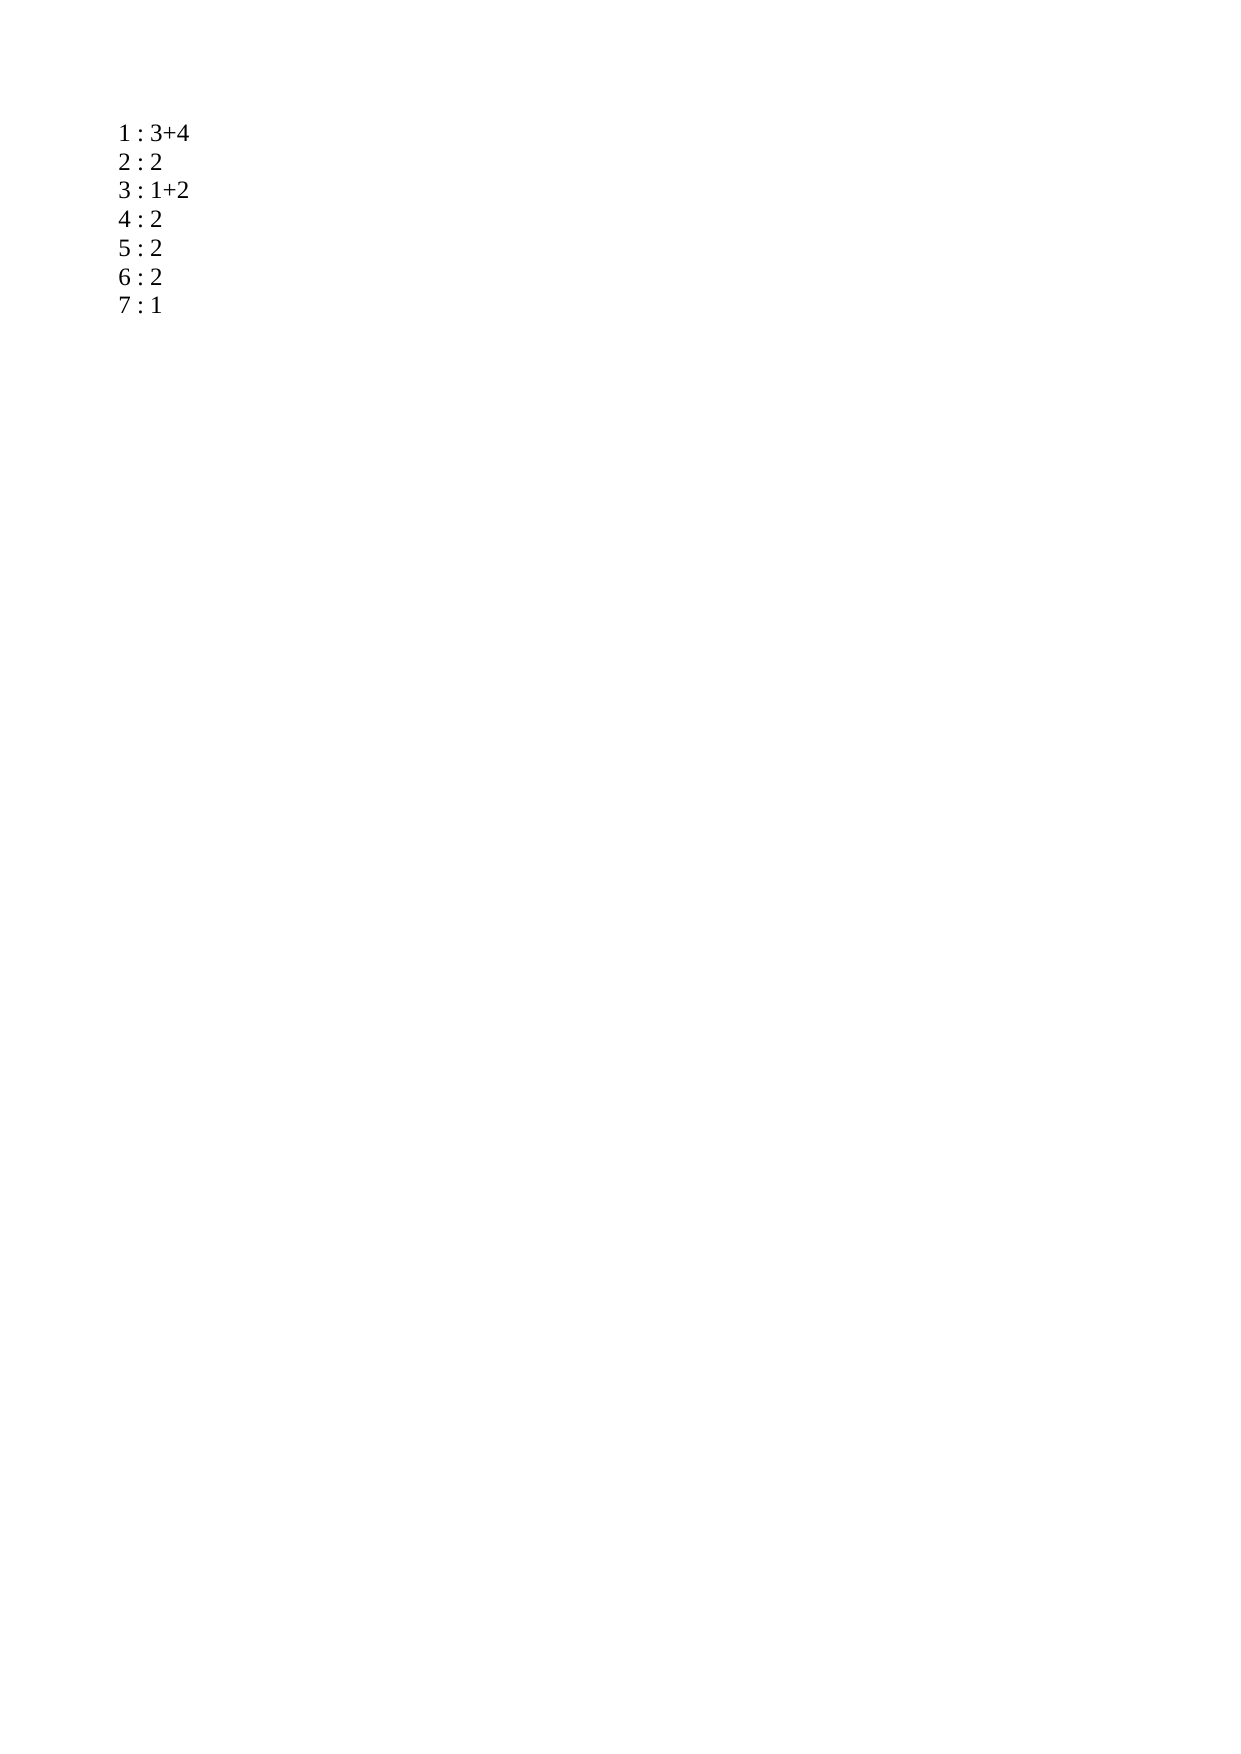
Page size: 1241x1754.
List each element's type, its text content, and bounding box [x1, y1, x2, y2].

text 3 : 1+2 [118, 176, 1122, 204]
text 2 : 2 [118, 147, 1122, 176]
text 5 : 2 [118, 233, 1122, 262]
text 6 : 2 [118, 262, 1122, 291]
text 7 : 1 [118, 291, 1122, 319]
text 1 : 3+4 [118, 118, 1122, 147]
text 4 : 2 [118, 204, 1122, 233]
